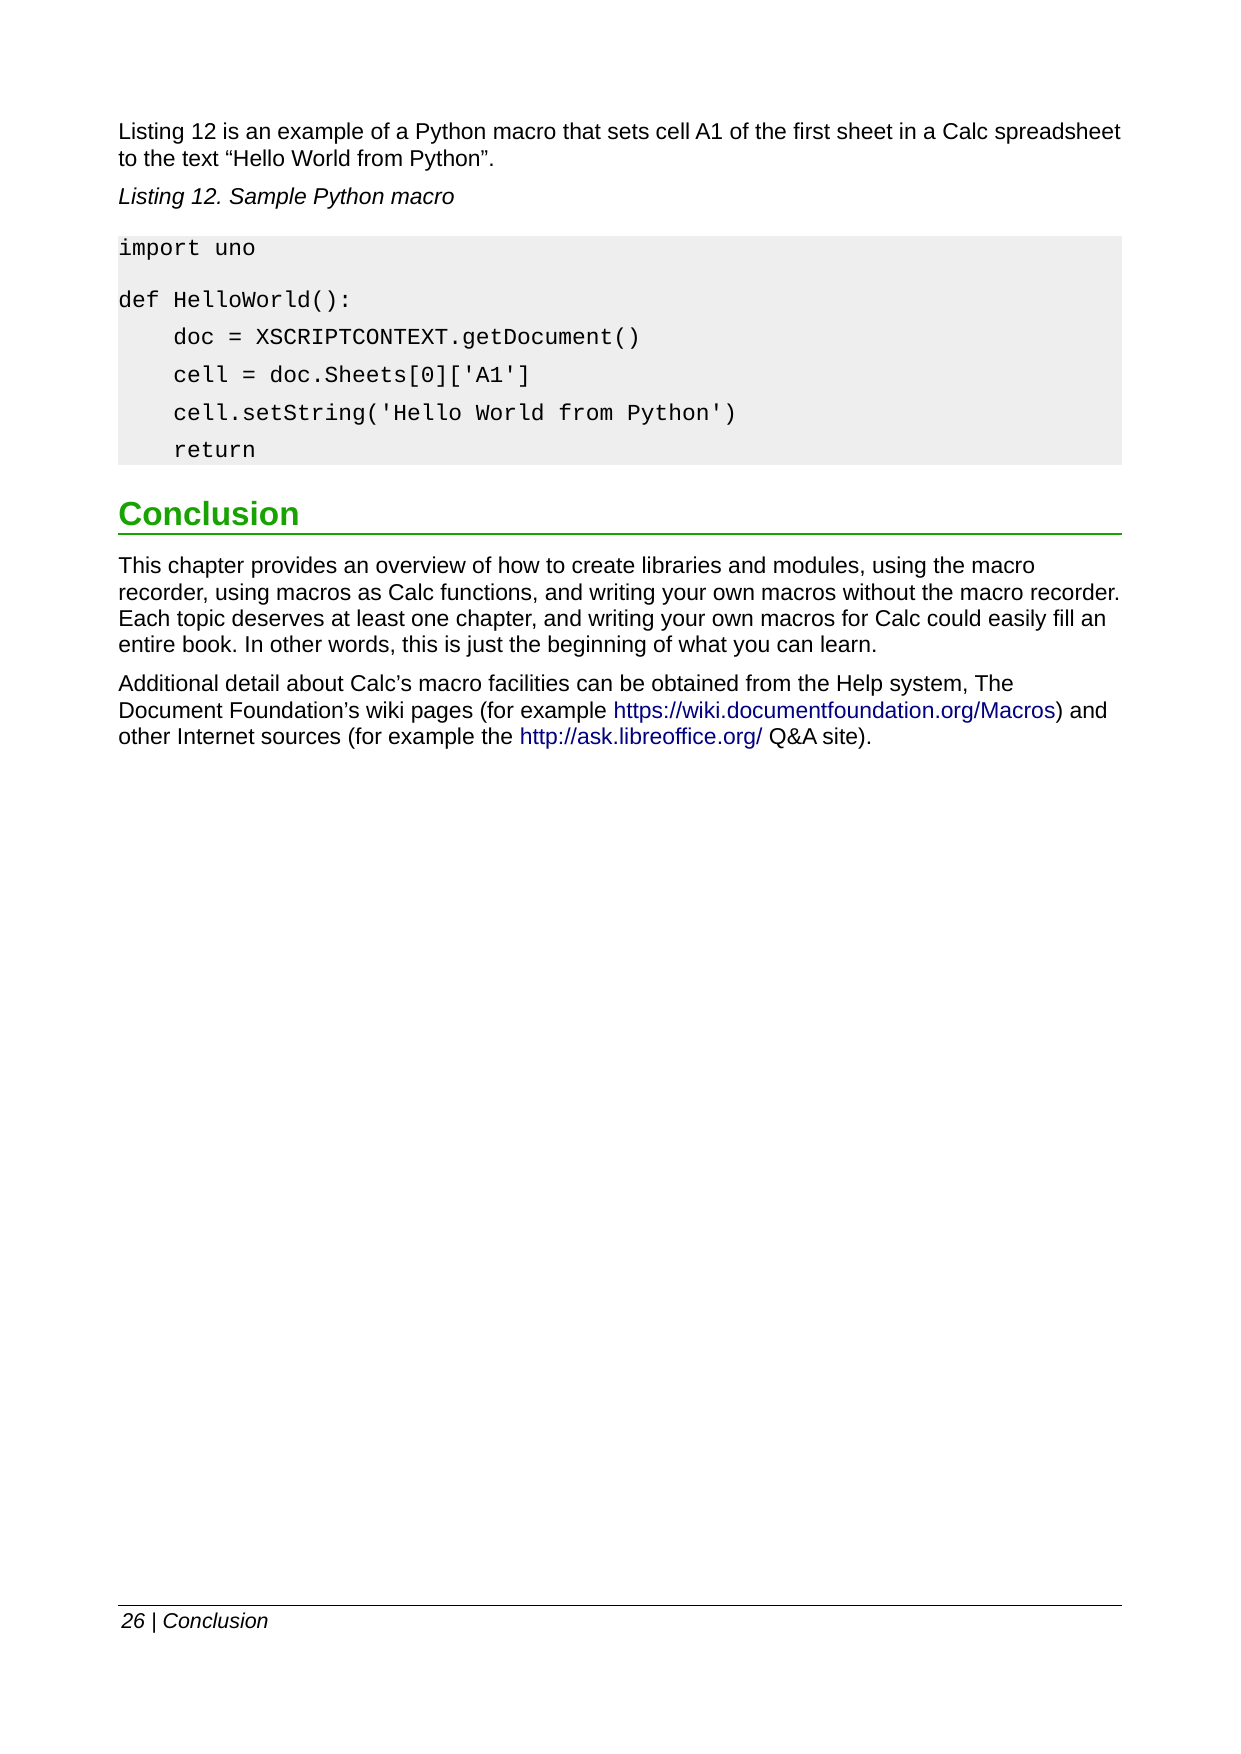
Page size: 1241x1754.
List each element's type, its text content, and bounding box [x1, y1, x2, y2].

text return [118, 439, 1122, 465]
text This chapter provides an overview of how to create libraries and modules, using the macro recorder, using macros as Calc functions, and writing your own macros without the macro recorder. Each topic deserves at least one chapter, and writing your own macros for Calc could easily fill an entire book. In other words, this is just the beginning of what you can learn. [118, 552, 1122, 658]
text Listing 12. Sample Python macro [118, 183, 1122, 210]
text Listing 12 is an example of a Python macro that sets cell A1 of the first sheet in a Calc spreadsheet to the text “Hello World from Python”. [118, 118, 1122, 171]
subtitle Conclusion [118, 494, 1122, 533]
text doc = XSCRIPTCONTEXT.getDocument() [118, 326, 1122, 352]
text Additional detail about Calc’s macro facilities can be obtained from the Help system, The Document Foundation’s wiki pages (for example https://wiki.documentfoundation.org/Macros) and other Internet sources (for example the http://ask.libreoffice.org/ Q&A site). [118, 670, 1122, 749]
text cell = doc.Sheets[0]['A1'] [118, 363, 1122, 389]
text import uno def HelloWorld(): [118, 236, 1122, 314]
text cell.setString('Hello World from Python') [118, 401, 1122, 427]
